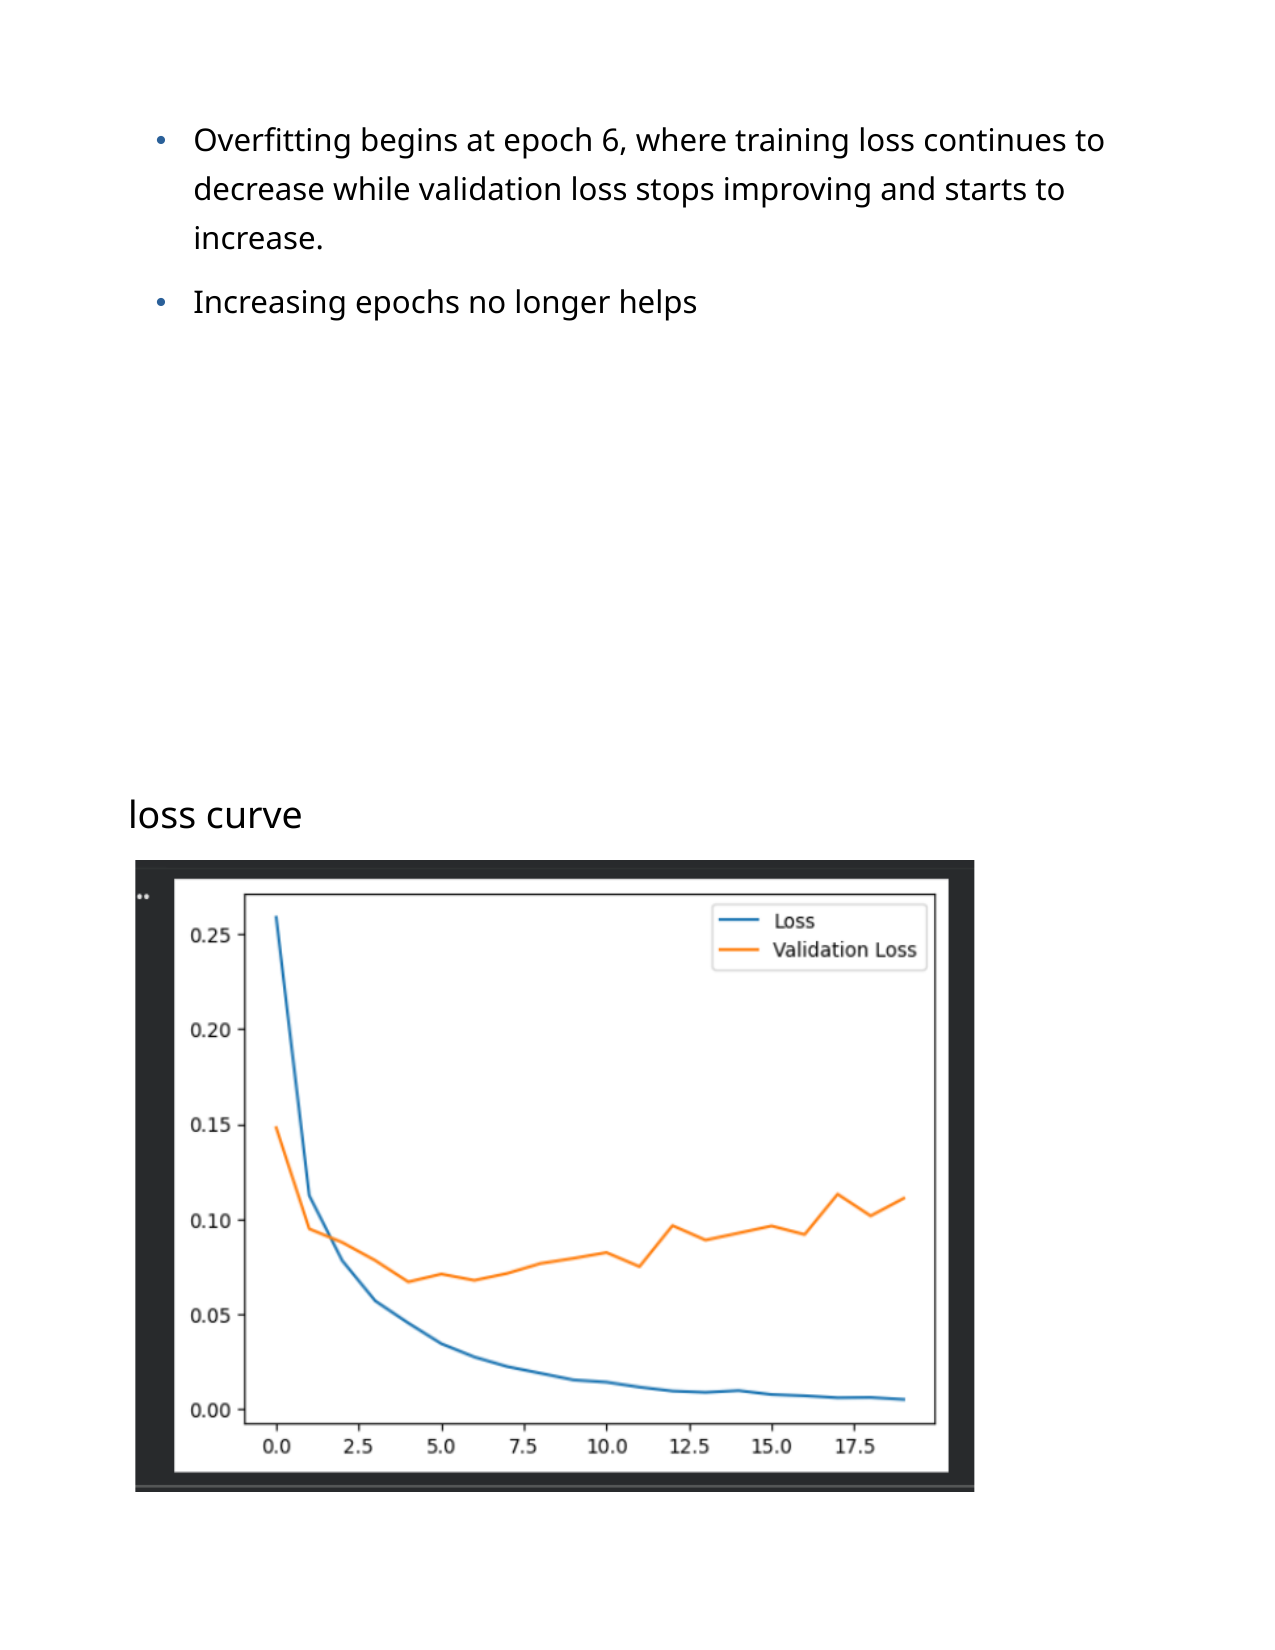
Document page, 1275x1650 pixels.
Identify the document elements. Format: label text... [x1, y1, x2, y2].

text loss curve [118, 788, 1157, 839]
list Overfitting begins at epoch 6, where training loss continues to decrease while validation loss stops improving and starts to increase. [156, 118, 1157, 259]
list Increasing epochs no longer helps [156, 279, 1157, 322]
picture [135, 860, 975, 1492]
